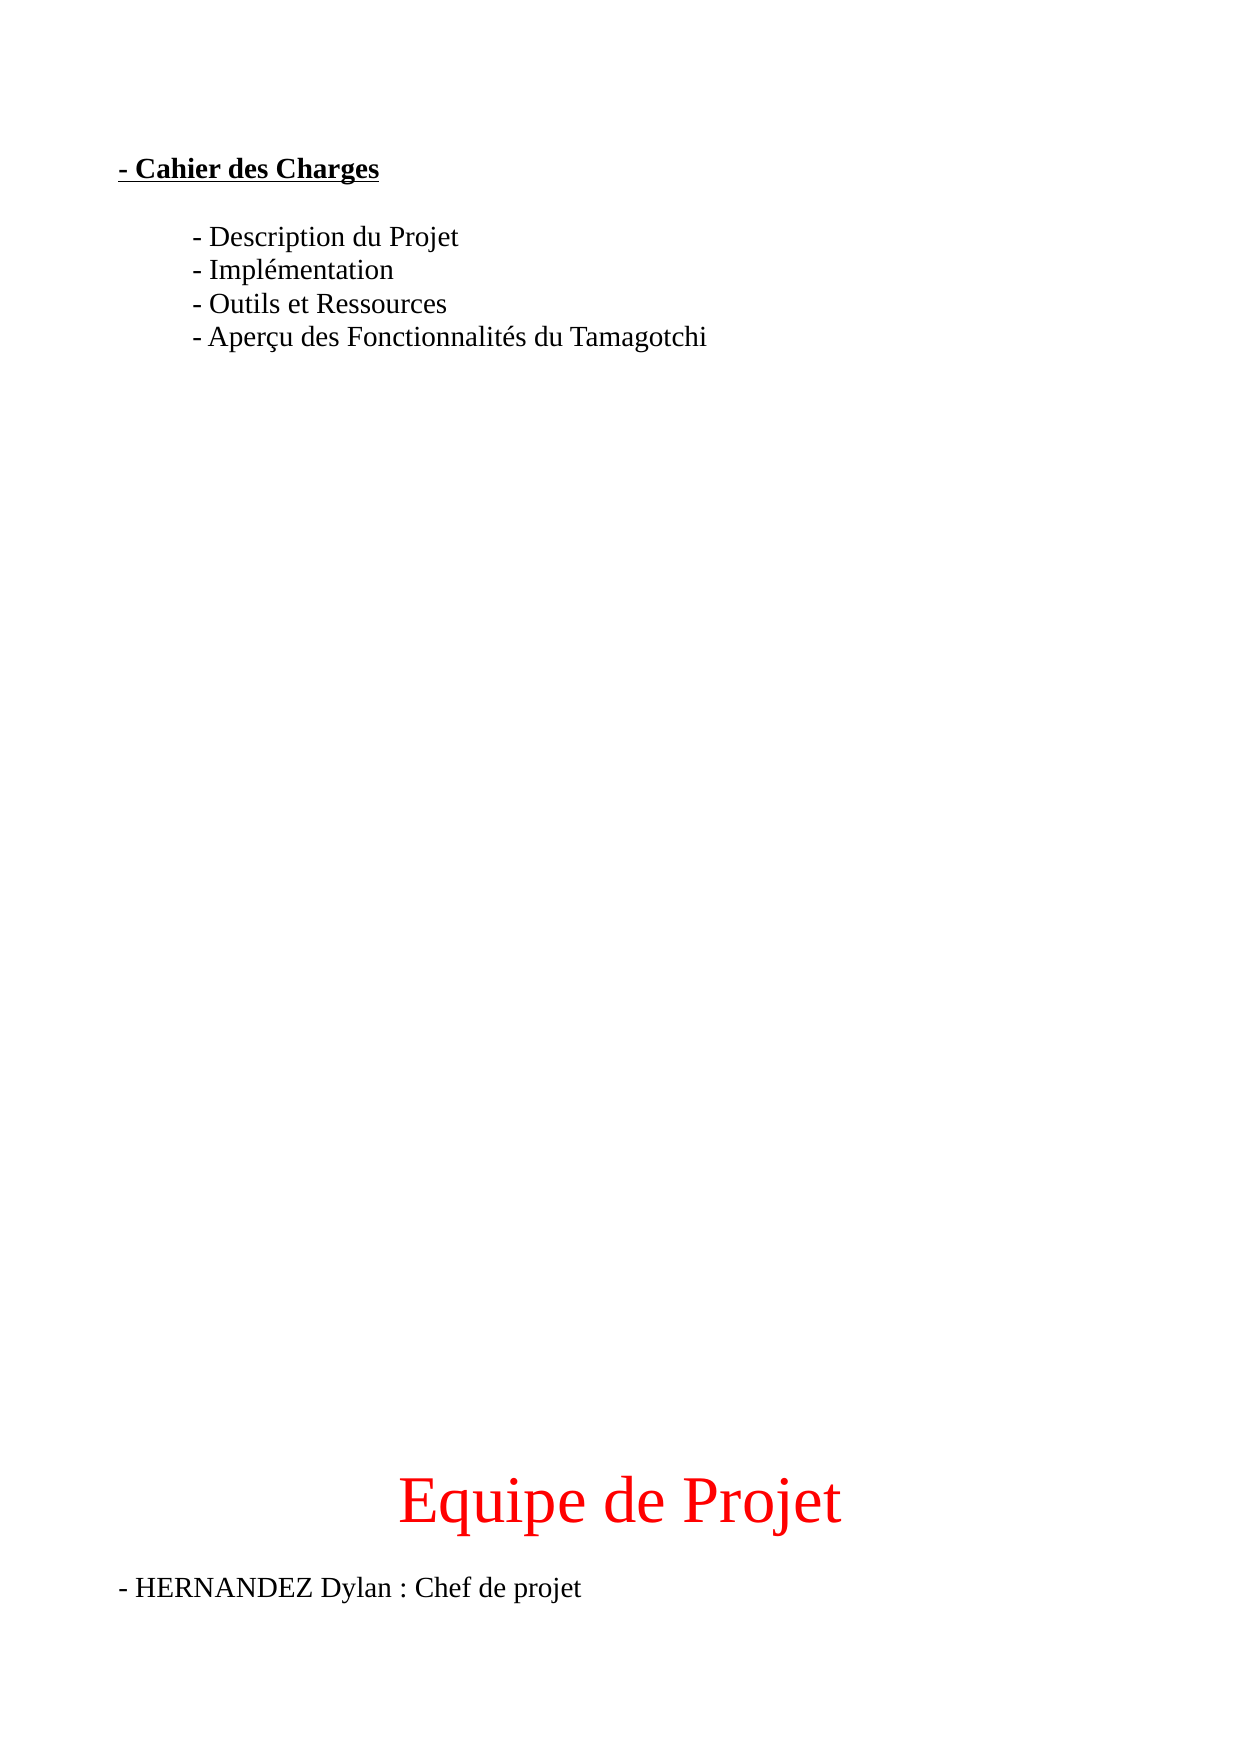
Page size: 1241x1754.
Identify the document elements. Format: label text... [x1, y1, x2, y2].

text - Description du Projet [118, 219, 1122, 252]
text - Cahier des Charges [118, 152, 1122, 185]
text - HERNANDEZ Dylan : Chef de projet [118, 1570, 1122, 1603]
text - Implémentation [118, 252, 1122, 286]
text - Aperçu des Fonctionnalités du Tamagotchi [118, 319, 1122, 353]
text - Outils et Ressources [118, 286, 1122, 319]
text Equipe de Projet [118, 1460, 1122, 1536]
